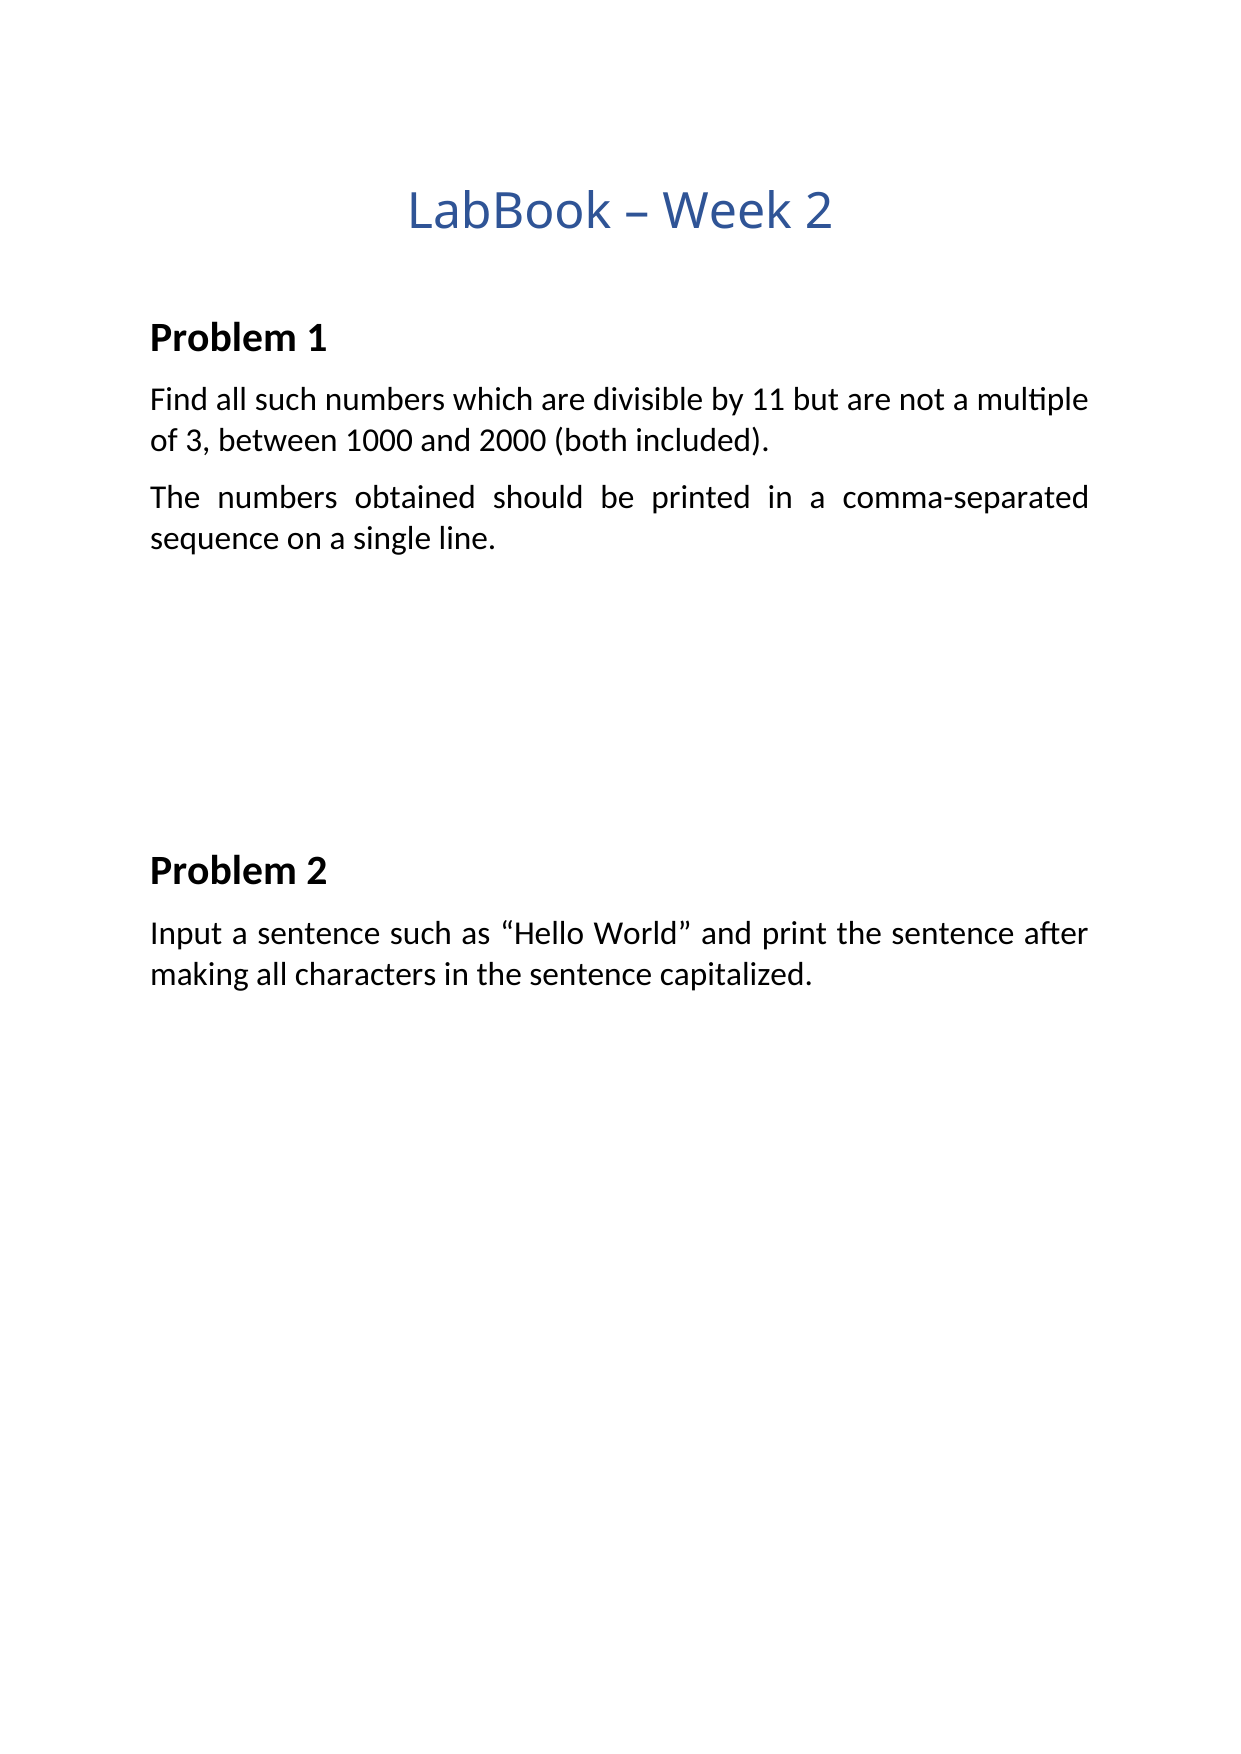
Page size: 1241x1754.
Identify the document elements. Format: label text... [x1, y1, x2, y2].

text Problem 2 [150, 844, 1090, 895]
text Find all such numbers which are divisible by 11 but are not a multiple of 3, between 1000 and 2000 (both included). [150, 378, 1090, 459]
text Problem 1 [150, 311, 1090, 361]
subtitle LabBook – Week 2 [150, 175, 1090, 243]
text The numbers obtained should be printed in a comma-separated sequence on a single line. [150, 476, 1090, 558]
text Input a sentence such as “Hello World” and print the sentence after making all characters in the sentence capitalized. [150, 912, 1090, 993]
